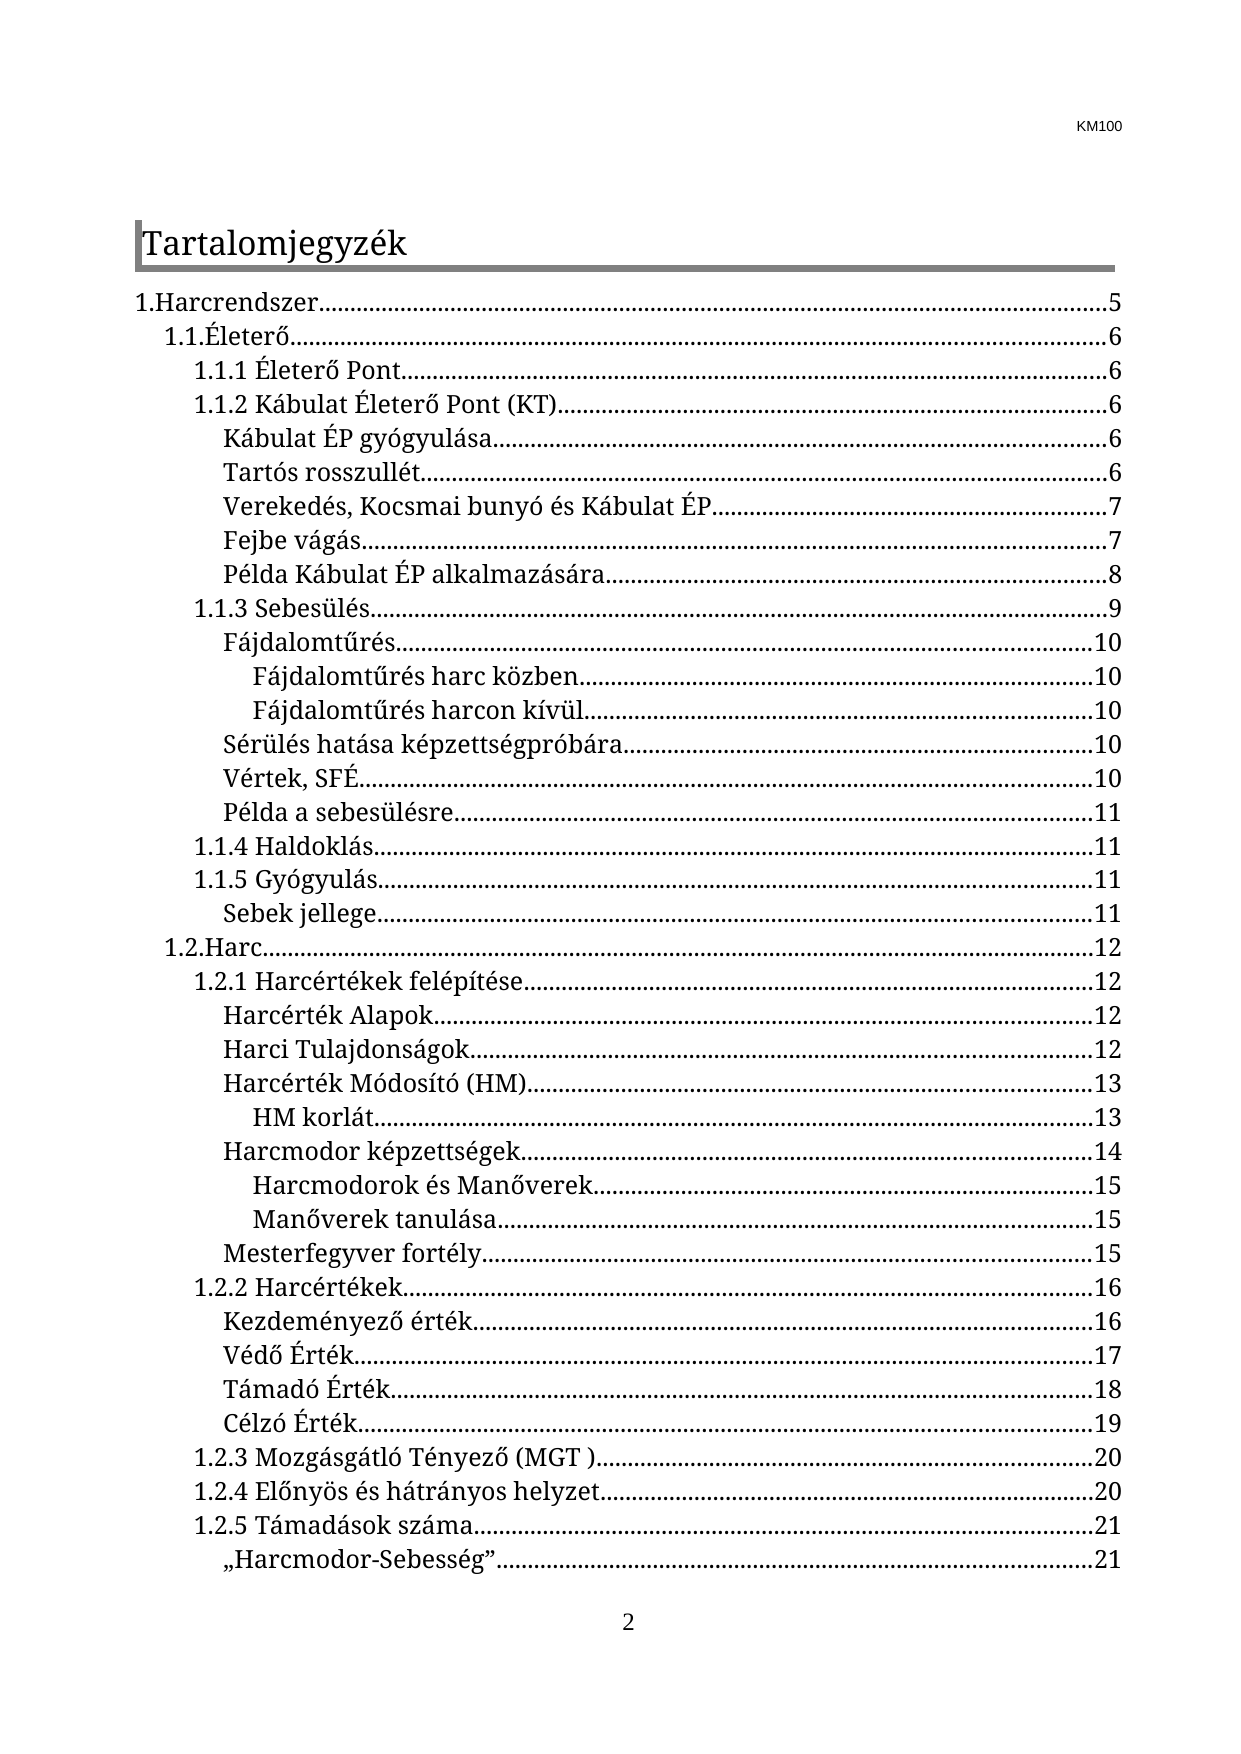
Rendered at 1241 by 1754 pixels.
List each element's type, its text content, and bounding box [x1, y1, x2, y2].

text Kezdeményező érték 16 [223, 1304, 1122, 1338]
text 1.1.Életerő 6 [164, 319, 1122, 353]
text Fájdalomtűrés 10 [223, 624, 1122, 658]
text 1.1.4 Haldoklás 11 [193, 828, 1122, 862]
text 1.1.2 Kábulat Életerő Pont (KT) 6 [193, 387, 1122, 421]
text 1.2.2 Harcértékek 16 [193, 1270, 1122, 1304]
text 1.1.1 Életerő Pont 6 [193, 353, 1122, 387]
text Harcérték Módosító (HM) 13 [223, 1066, 1122, 1100]
text Fejbe vágás 7 [223, 523, 1122, 557]
subtitle Tartalomjegyzék [142, 220, 1122, 265]
text Harcérték Alapok 12 [223, 998, 1122, 1032]
text HM korlát 13 [252, 1100, 1122, 1134]
text Harcmodor képzettségek 14 [223, 1134, 1122, 1168]
text 1.1.3 Sebesülés 9 [193, 591, 1122, 624]
text Tartós rosszullét 6 [223, 455, 1122, 489]
text 1.2.1 Harcértékek felépítése 12 [193, 964, 1122, 998]
text Manőverek tanulása 15 [252, 1202, 1122, 1236]
text Fájdalomtűrés harc közben 10 [252, 658, 1122, 692]
text 1.1.5 Gyógyulás 11 [193, 862, 1122, 896]
text Védő Érték 17 [223, 1338, 1122, 1372]
text Sebek jellege 11 [223, 896, 1122, 930]
text Vértek, SFÉ 10 [223, 760, 1122, 794]
text Sérülés hatása képzettségpróbára 10 [223, 726, 1122, 760]
text 1.2.4 Előnyös és hátrányos helyzet 20 [193, 1473, 1122, 1507]
text Példa Kábulat ÉP alkalmazására 8 [223, 557, 1122, 591]
text 1.2.3 Mozgásgátló Tényező (MGT ) 20 [193, 1439, 1122, 1473]
text 1.2.5 Támadások száma 21 [193, 1507, 1122, 1541]
text „Harcmodor-Sebesség” 21 [223, 1541, 1122, 1575]
text Harci Tulajdonságok 12 [223, 1032, 1122, 1066]
text Támadó Érték 18 [223, 1372, 1122, 1406]
text Fájdalomtűrés harcon kívül 10 [252, 692, 1122, 726]
text 1.2.Harc 12 [164, 930, 1122, 964]
text Verekedés, Kocsmai bunyó és Kábulat ÉP 7 [223, 489, 1122, 523]
text Kábulat ÉP gyógyulása 6 [223, 421, 1122, 455]
text Célzó Érték 19 [223, 1406, 1122, 1439]
text Mesterfegyver fortély 15 [223, 1236, 1122, 1270]
text Harcmodorok és Manőverek 15 [252, 1168, 1122, 1202]
text Példa a sebesülésre 11 [223, 794, 1122, 828]
text 1.Harcrendszer 5 [134, 285, 1122, 319]
